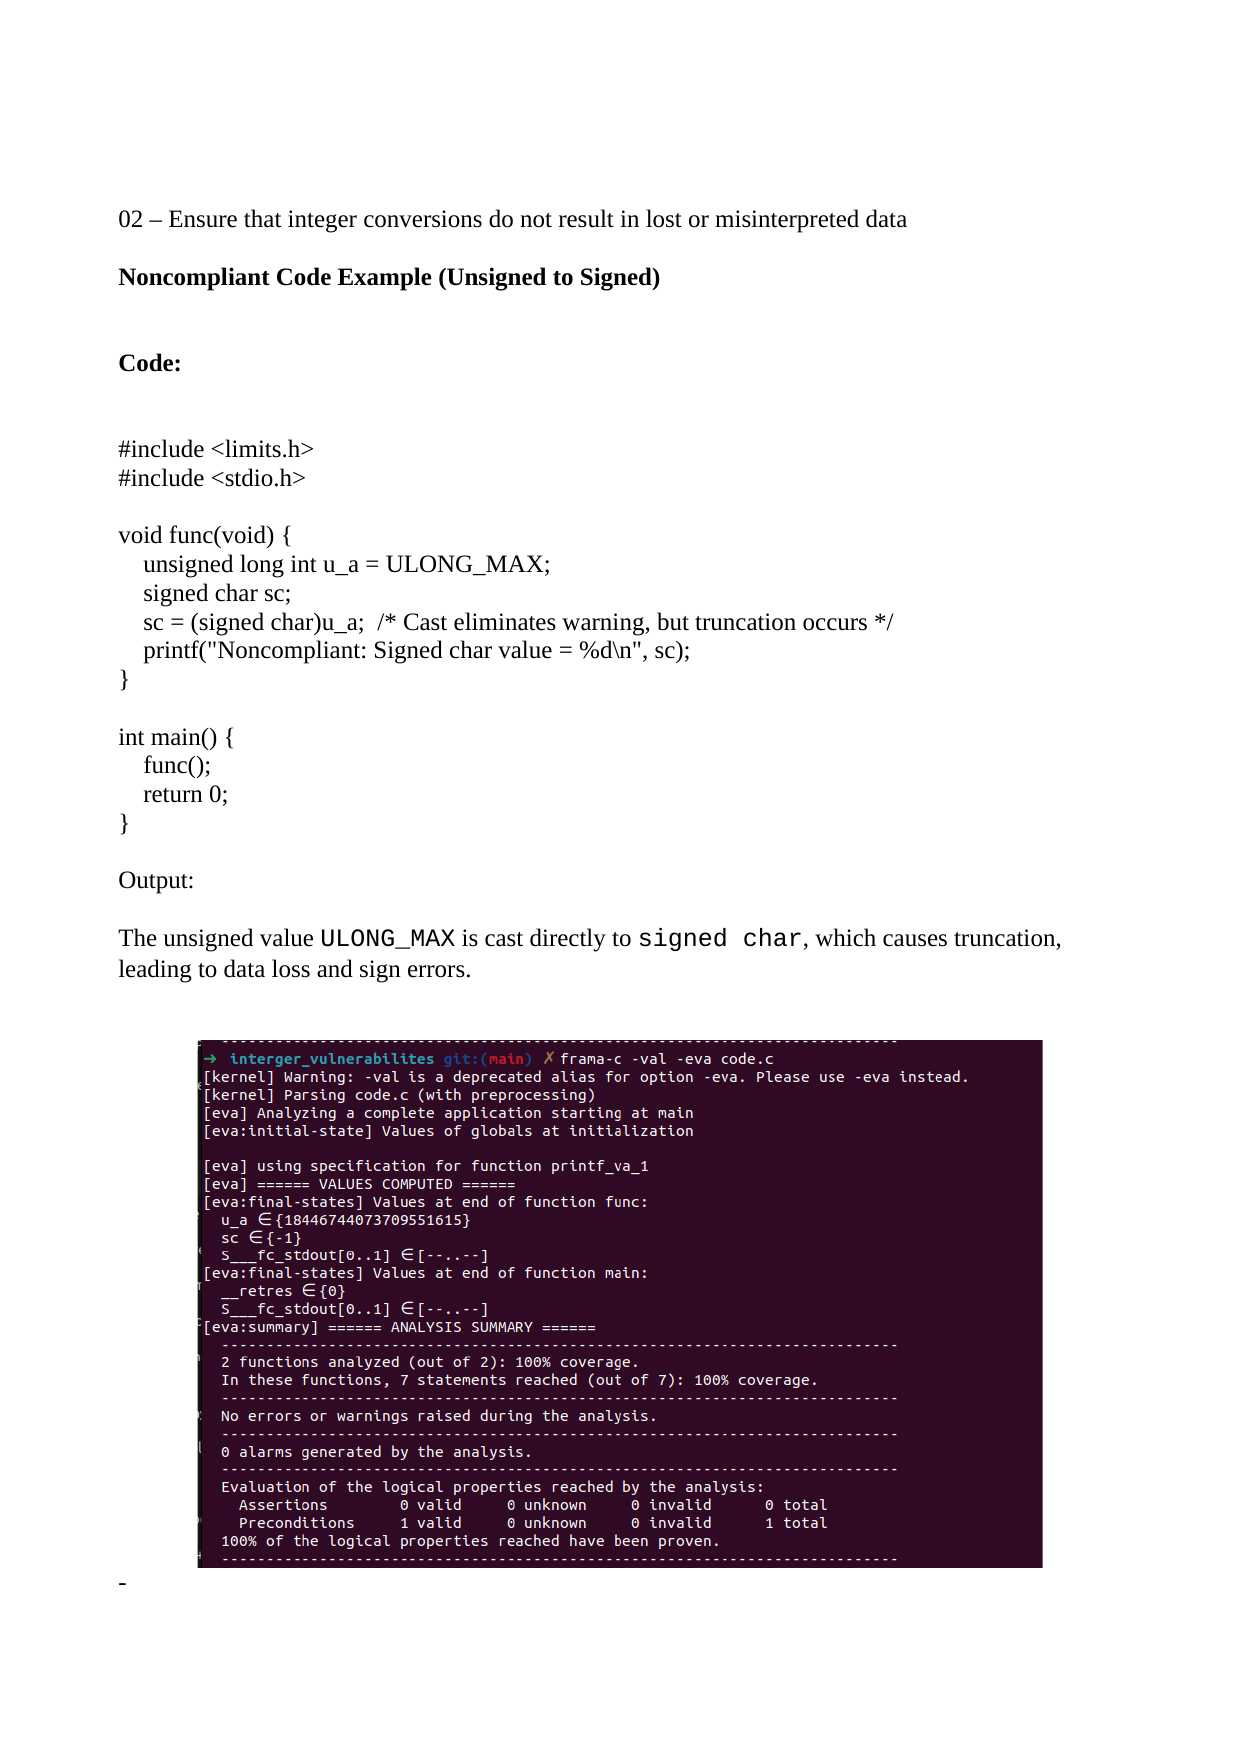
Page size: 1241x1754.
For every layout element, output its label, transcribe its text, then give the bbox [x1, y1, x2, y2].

text #include <stdio.h> [118, 463, 1122, 492]
text } [118, 808, 1122, 837]
text void func(void) { [118, 521, 1122, 549]
text Noncompliant Code Example (Unsigned to Signed) [118, 262, 1122, 291]
text sc = (signed char)u_a; /* Cast eliminates warning, but truncation occurs */ [118, 607, 1122, 636]
text printf("Noncompliant: Signed char value = %d\n", sc); [118, 636, 1122, 664]
picture [197, 1040, 1043, 1568]
text Output: [118, 866, 1122, 894]
text return 0; [118, 779, 1122, 808]
text The unsigned value ULONG_MAX is cast directly to signed char, which causes truncation, leading to data loss and sign errors. [118, 923, 1122, 983]
text Code: [118, 348, 1122, 377]
text int main() { [118, 722, 1122, 751]
text - [118, 1040, 1122, 1596]
text unsigned long int u_a = ULONG_MAX; [118, 549, 1122, 578]
text 02 – Ensure that integer conversions do not result in lost or misinterpreted data [118, 204, 1122, 233]
text } [118, 664, 1122, 693]
text #include <limits.h> [118, 434, 1122, 463]
text func(); [118, 751, 1122, 779]
text signed char sc; [118, 578, 1122, 607]
